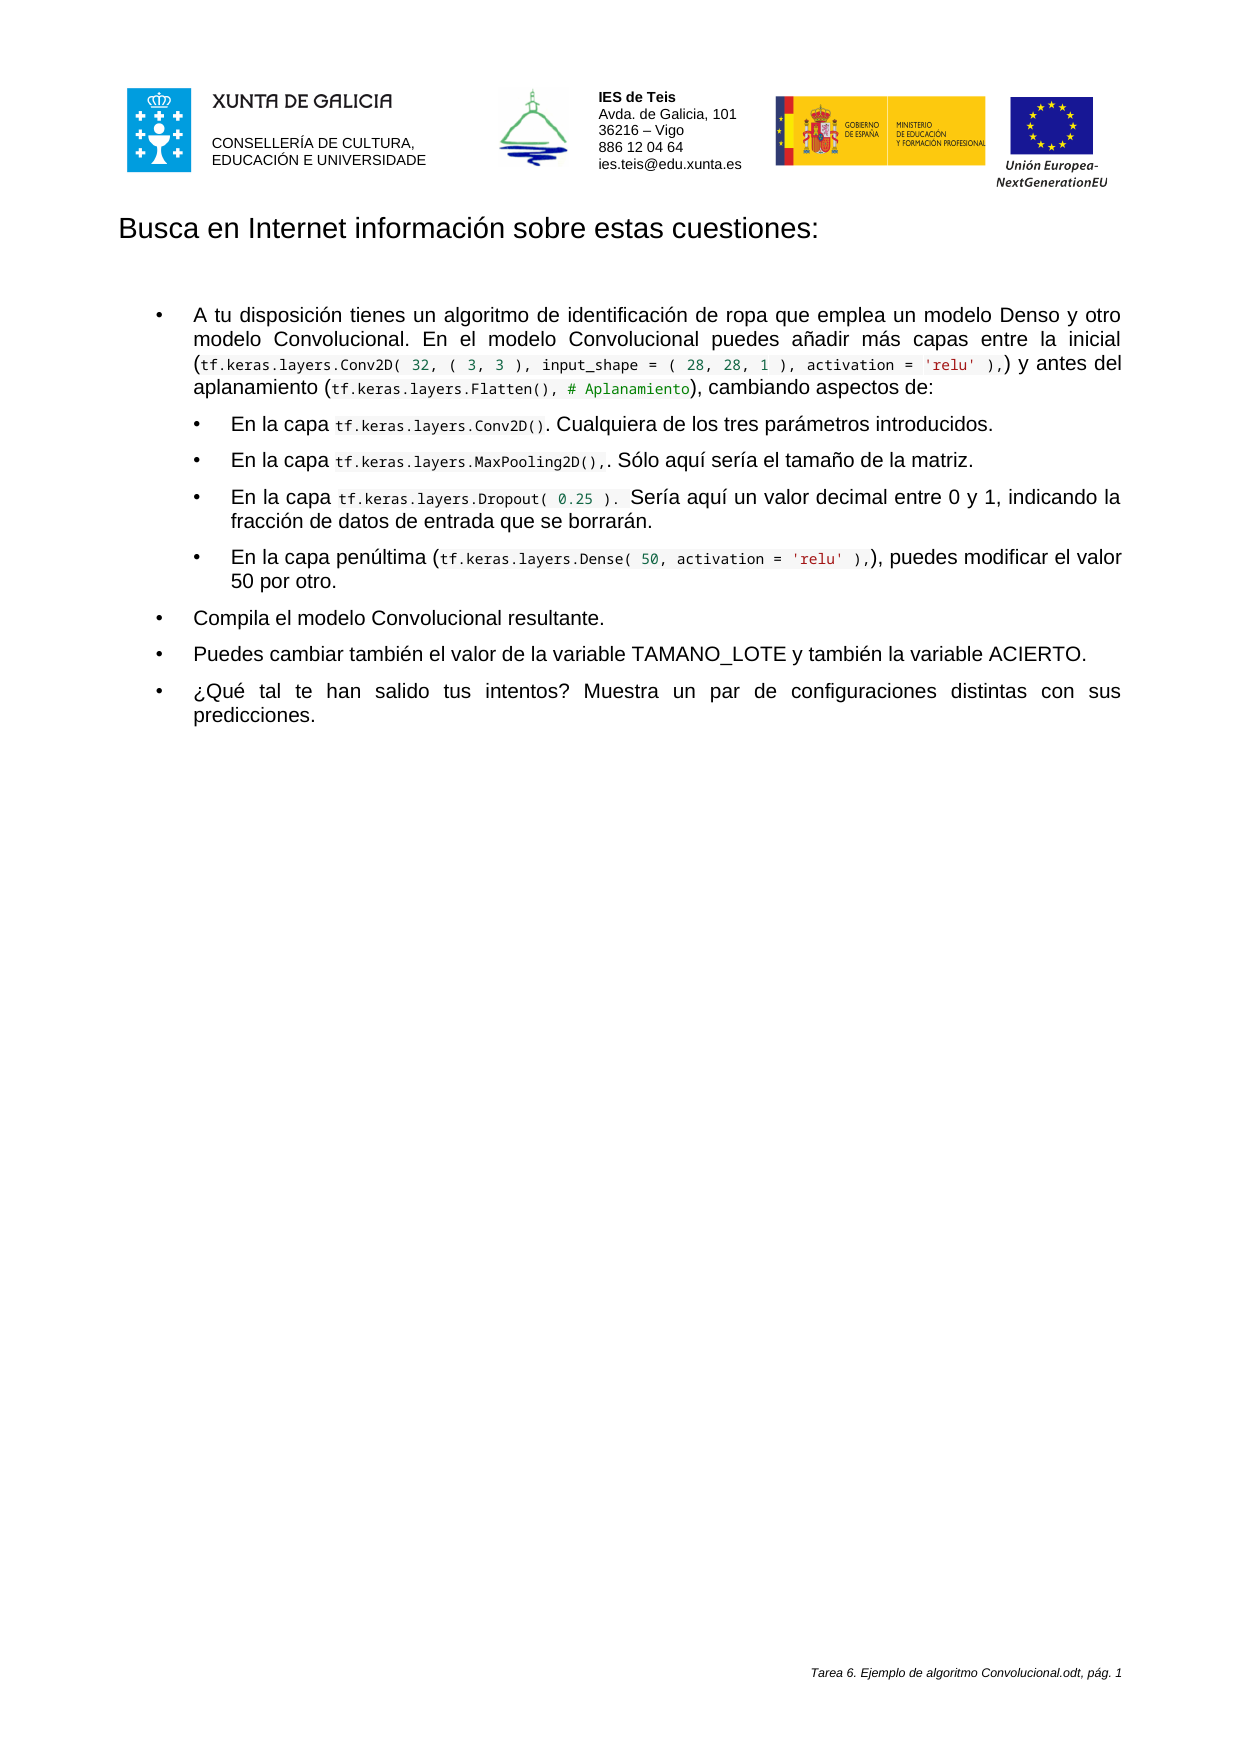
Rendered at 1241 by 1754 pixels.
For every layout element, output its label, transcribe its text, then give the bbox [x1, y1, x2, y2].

list A tu disposición tienes un algoritmo de identificación de ropa que emplea un modelo Denso y otro modelo Convolucional. En el modelo Convolucional puedes añadir más capas entre la inicial (tf.keras.layers.Conv2D( 32, ( 3, 3 ), input_shape = ( 28, 28, 1 ), activation = 'relu' ),) y antes del aplanamiento (tf.keras.layers.Flatten(), # Aplanamiento), cambiando aspectos de: [156, 303, 1122, 399]
picture [211, 90, 401, 118]
list En la capa penúltima (tf.keras.layers.Dense( 50, activation = 'relu' ),), puedes modificar el valor 50 por otro. [193, 545, 1122, 593]
list Compila el modelo Convolucional resultante. [156, 606, 1122, 630]
picture [498, 87, 569, 167]
picture [996, 97, 1108, 187]
list En la capa tf.keras.layers.Dropout( 0.25 ). Sería aquí un valor decimal entre 0 y 1, indicando la fracción de datos de entrada que se borrarán. [193, 485, 1122, 533]
text Busca en Internet información sobre estas cuestiones: [118, 211, 1122, 244]
picture [775, 95, 986, 166]
list En la capa tf.keras.layers.Conv2D(). Cualquiera de los tres parámetros introducidos. [193, 412, 1122, 436]
list En la capa tf.keras.layers.MaxPooling2D(),. Sólo aquí sería el tamaño de la matriz. [193, 448, 1122, 472]
list ¿Qué tal te han salido tus intentos? Muestra un par de configuraciones distintas con sus predicciones. [156, 679, 1122, 727]
list Puedes cambiar también el valor de la variable TAMANO_LOTE y también la variable ACIERTO. [156, 642, 1122, 666]
picture [125, 86, 193, 174]
